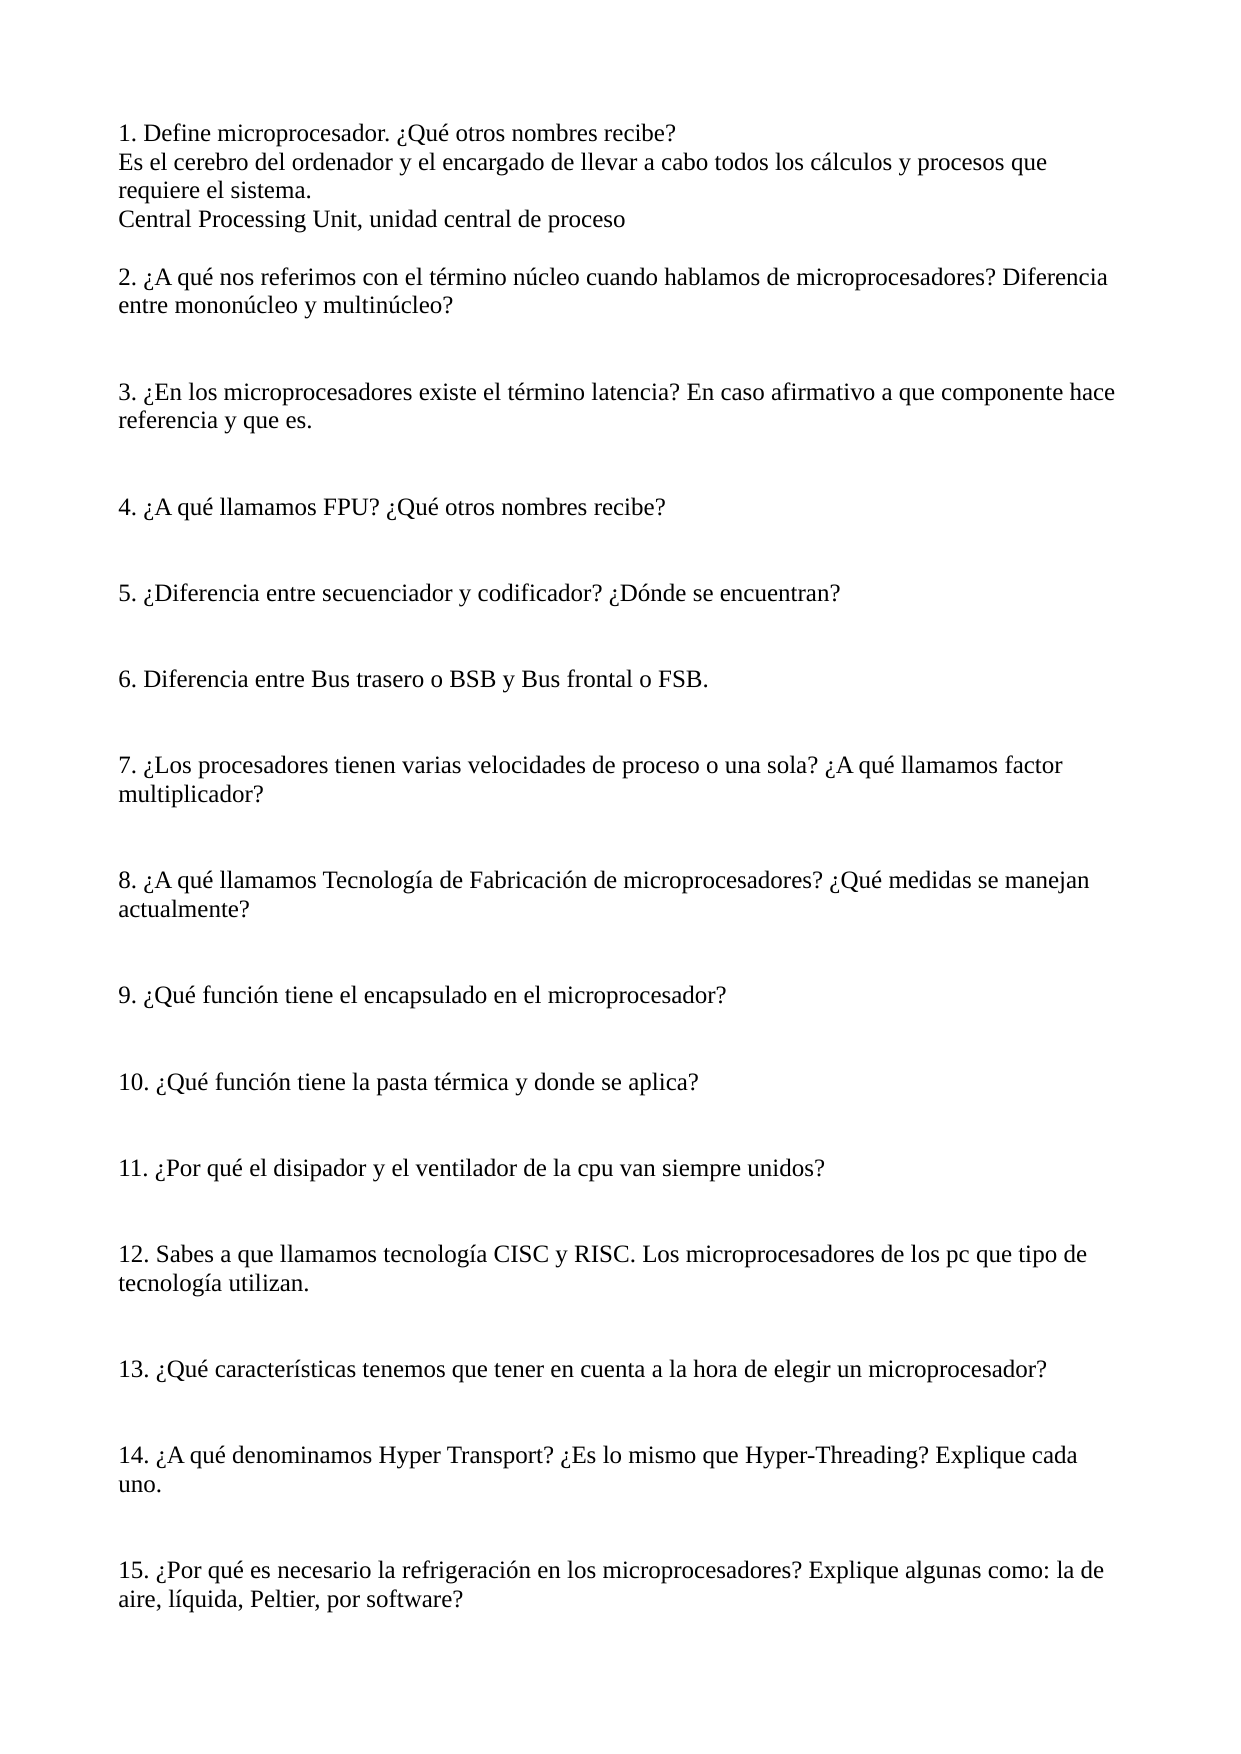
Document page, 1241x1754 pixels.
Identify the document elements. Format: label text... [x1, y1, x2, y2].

text 6. Diferencia entre Bus trasero o BSB y Bus frontal o FSB. [118, 664, 1122, 693]
text Central Processing Unit, unidad central de proceso [118, 204, 1122, 233]
text 14. ¿A qué denominamos Hyper Transport? ¿Es lo mismo que Hyper-Threading? Explique cada uno. [118, 1441, 1122, 1498]
text 11. ¿Por qué el disipador y el ventilador de la cpu van siempre unidos? [118, 1153, 1122, 1182]
text 13. ¿Qué características tenemos que tener en cuenta a la hora de elegir un microprocesador? [118, 1354, 1122, 1383]
text 12. Sabes a que llamamos tecnología CISC y RISC. Los microprocesadores de los pc que tipo de tecnología utilizan. [118, 1239, 1122, 1297]
text 15. ¿Por qué es necesario la refrigeración en los microprocesadores? Explique algunas como: la de aire, líquida, Peltier, por software? [118, 1556, 1122, 1613]
text 9. ¿Qué función tiene el encapsulado en el microprocesador? [118, 981, 1122, 1009]
text 10. ¿Qué función tiene la pasta térmica y donde se aplica? [118, 1067, 1122, 1096]
text 4. ¿A qué llamamos FPU? ¿Qué otros nombres recibe? [118, 492, 1122, 521]
text 7. ¿Los procesadores tienen varias velocidades de proceso o una sola? ¿A qué llamamos factor multiplicador? [118, 751, 1122, 808]
text Es el cerebro del ordenador y el encargado de llevar a cabo todos los cálculos y procesos que requiere el sistema. [118, 147, 1122, 204]
text 1. Define microprocesador. ¿Qué otros nombres recibe? [118, 118, 1122, 147]
text 5. ¿Diferencia entre secuenciador y codificador? ¿Dónde se encuentran? [118, 578, 1122, 607]
text 3. ¿En los microprocesadores existe el término latencia? En caso afirmativo a que componente hace referencia y que es. [118, 377, 1122, 434]
text 2. ¿A qué nos referimos con el término núcleo cuando hablamos de microprocesadores? Diferencia entre mononúcleo y multinúcleo? [118, 262, 1122, 319]
text 8. ¿A qué llamamos Tecnología de Fabricación de microprocesadores? ¿Qué medidas se manejan actualmente? [118, 866, 1122, 923]
